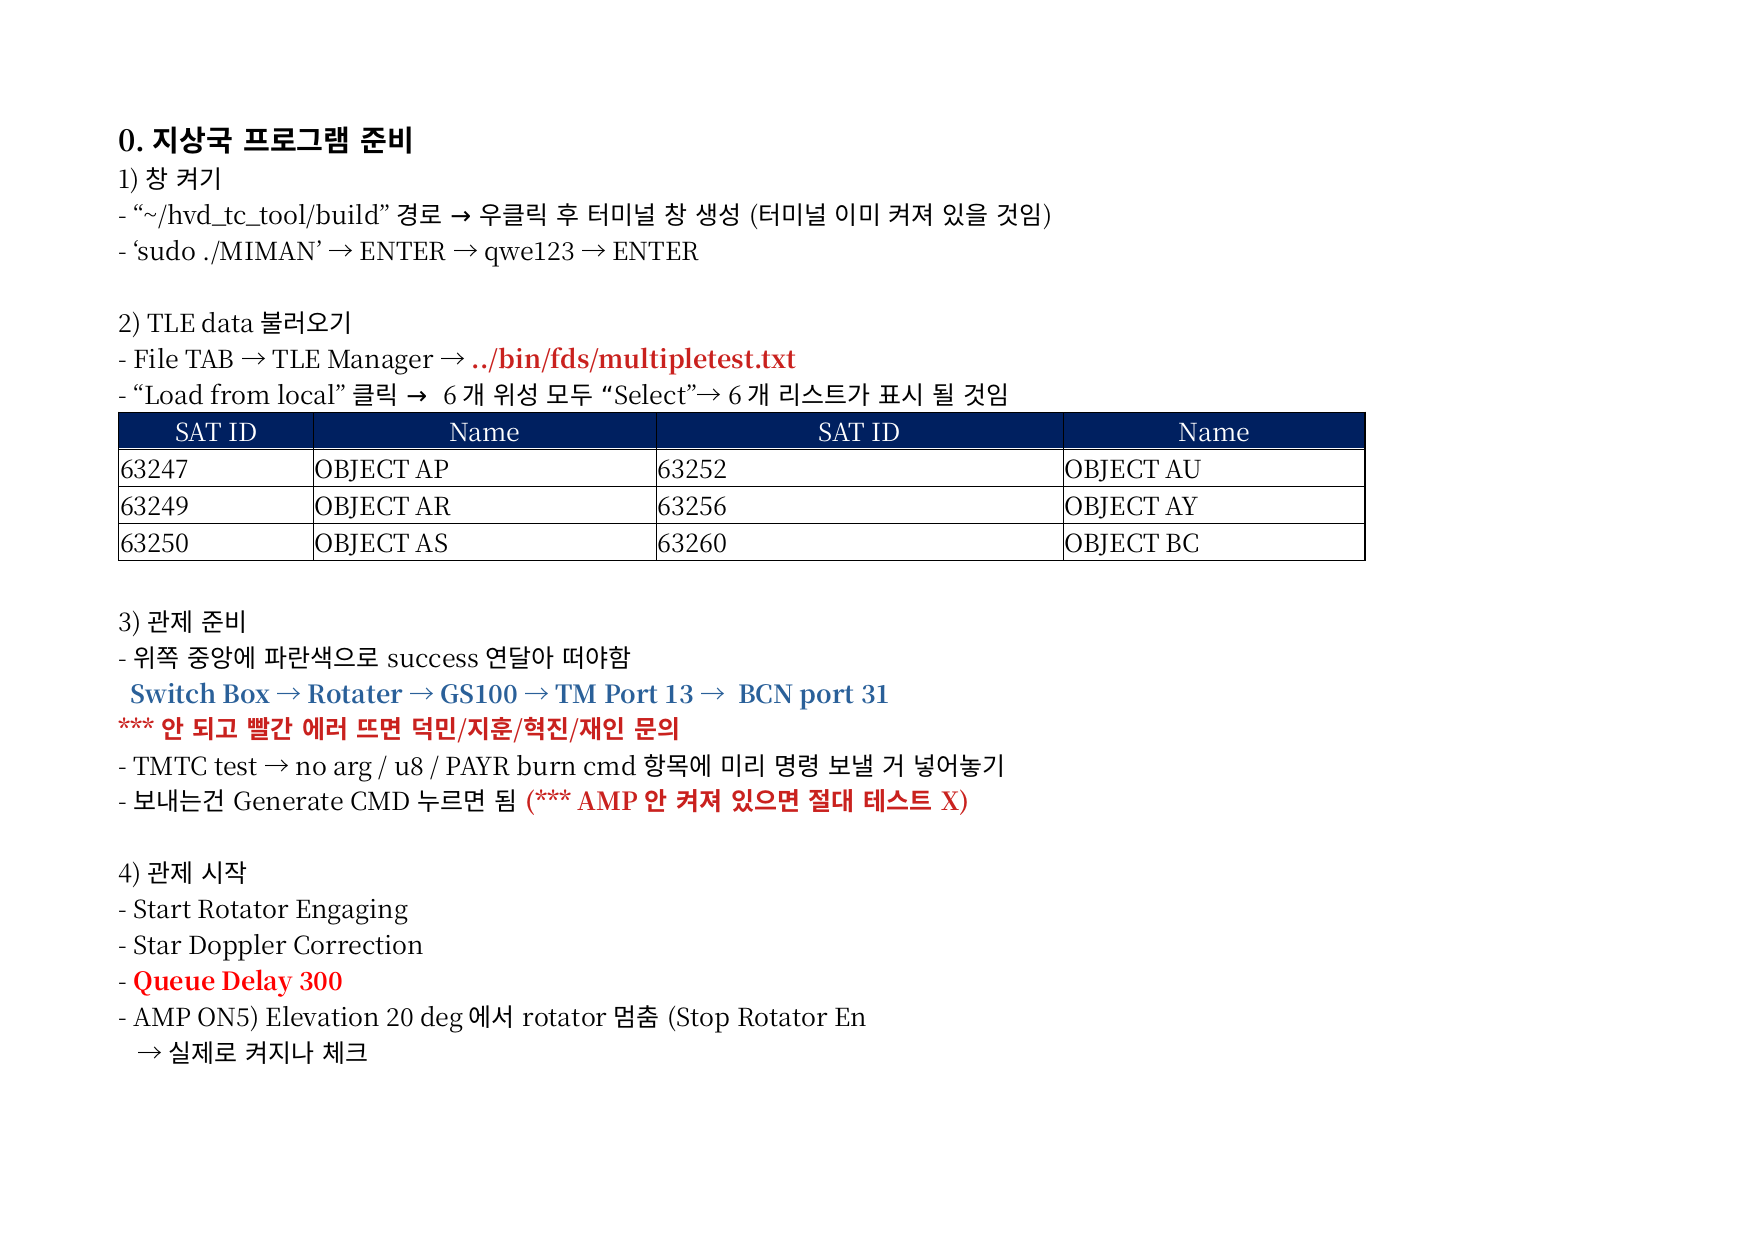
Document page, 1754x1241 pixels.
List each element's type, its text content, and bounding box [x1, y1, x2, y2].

text - TMTC test → no arg / u8 / PAYR burn cmd 항목에 미리 명령 보낼 거 넣어놓기 [118, 746, 1636, 782]
table_cell 63260 [657, 524, 1063, 559]
text Switch Box → Rotater → GS100 → TM Port 13 → BCN port 31 [118, 674, 1636, 710]
table_cell OBJECT AU [1064, 450, 1364, 486]
table_cell 63247 [119, 450, 313, 486]
text - Start Rotator Engaging [118, 890, 1636, 926]
table_cell OBJECT AP [314, 450, 656, 486]
table_cell 63250 [119, 524, 313, 559]
table_cell OBJECT BC [1064, 524, 1364, 559]
text - Queue Delay 300 [118, 962, 1636, 998]
text 3) 관제 준비 [118, 602, 1636, 638]
table_cell 63256 [657, 487, 1063, 522]
table_header Name [1064, 413, 1364, 448]
text - AMP ON5) Elevation 20 deg에서 rotator 멈춤 (Stop Rotator En [118, 998, 1636, 1034]
table_cell OBJECT AR [314, 487, 656, 522]
text *** 안 되고 빨간 에러 뜨면 덕민/지훈/혁진/재인 문의 [118, 710, 1636, 746]
text 4) 관제 시작 [118, 854, 1636, 890]
table_header Name [314, 413, 656, 448]
table_header SAT ID [657, 413, 1063, 448]
table_cell 63249 [119, 487, 313, 522]
text 1) 창 켜기 [118, 160, 1636, 196]
text - “Load from local” 클릭 → 6개 위성 모두 “Select”→ 6개 리스트가 표시 될 것임 [118, 376, 1636, 412]
table_cell 63252 [657, 450, 1063, 486]
text - ‘sudo ./MIMAN’ → ENTER → qwe123 → ENTER [118, 232, 1636, 268]
text - 위쪽 중앙에 파란색으로 success 연달아 떠야함 [118, 638, 1636, 674]
table_cell OBJECT AS [314, 524, 656, 559]
text → 실제로 켜지나 체크 [118, 1034, 1636, 1069]
text - File TAB → TLE Manager → ../bin/fds/multipletest.txt [118, 340, 1636, 376]
table_cell OBJECT AY [1064, 487, 1364, 522]
text 2) TLE data 불러오기 [118, 304, 1636, 340]
text - “~/hvd_tc_tool/build” 경로 → 우클릭 후 터미널 창 생성 (터미널 이미 켜져 있을 것임) [118, 196, 1636, 232]
text 0. 지상국 프로그램 준비 [118, 118, 1636, 160]
text - 보내는건 Generate CMD 누르면 됨 (*** AMP 안 켜져 있으면 절대 테스트 X) [118, 782, 1636, 818]
text - Star Doppler Correction [118, 926, 1636, 962]
table_header SAT ID [119, 413, 313, 448]
